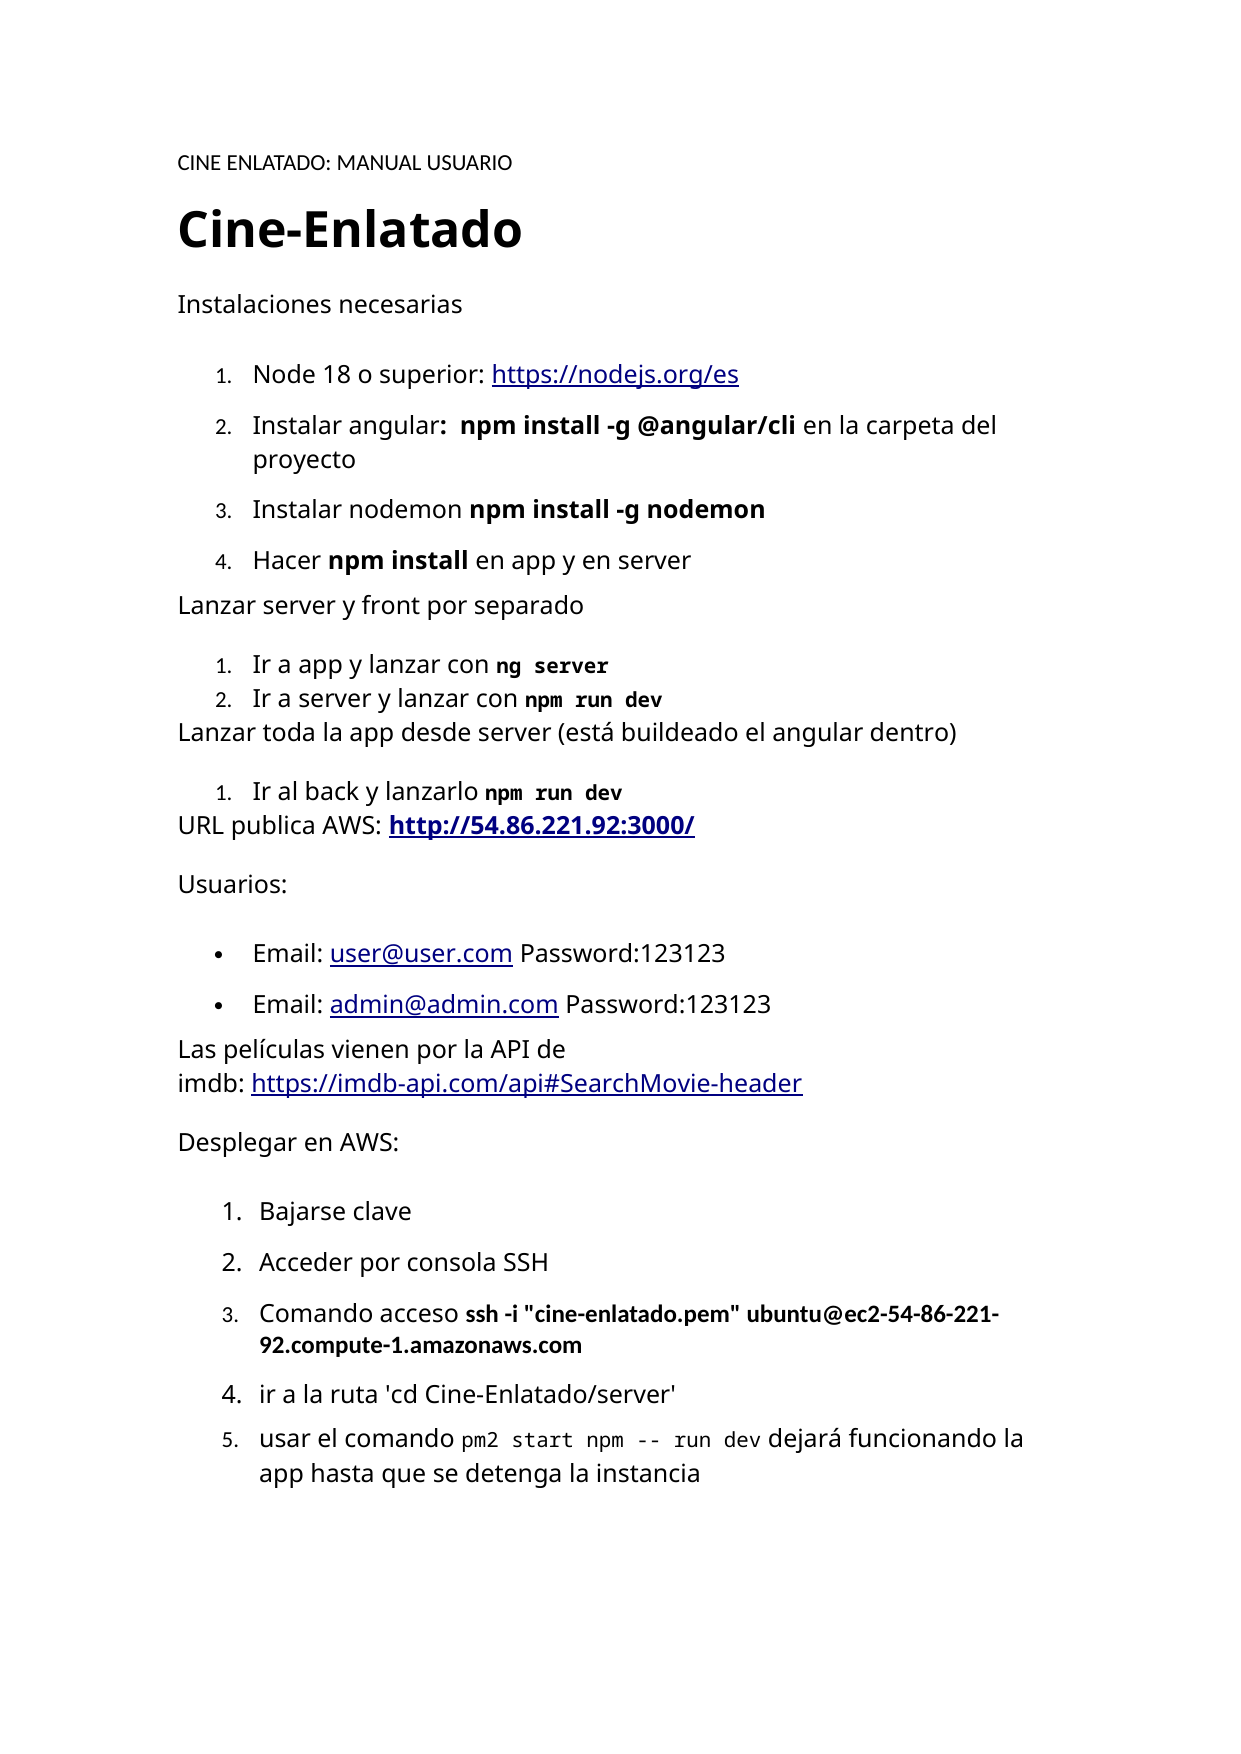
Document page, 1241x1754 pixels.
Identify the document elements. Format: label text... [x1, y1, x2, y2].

list Bajarse clave [221, 1194, 1063, 1228]
list Instalar nodemon npm install -g nodemon [215, 492, 1063, 526]
list Ir a server y lanzar con npm run dev [215, 680, 1063, 714]
list Node 18 o superior: https://nodejs.org/es [215, 357, 1063, 391]
list Email: user@user.com Password:123123 [215, 936, 1063, 970]
text CINE ENLATADO: MANUAL USUARIO [177, 148, 1063, 176]
list Ir al back y lanzarlo npm run dev [215, 773, 1063, 808]
text Lanzar toda la app desde server (está buildeado el angular dentro) [177, 714, 1063, 748]
list Instalar angular: npm install -g @angular/cli en la carpeta del proyecto [215, 407, 1063, 475]
list Ir a app y lanzar con ng server [215, 646, 1063, 680]
subtitle Cine-Enlatado [177, 194, 1063, 262]
list ir a la ruta 'cd Cine-Enlatado/server' [221, 1377, 1063, 1411]
text Lanzar server y front por separado [177, 587, 1063, 621]
list usar el comando pm2 start npm -- run dev dejará funcionando la app hasta que se detenga la instancia [221, 1421, 1063, 1489]
text URL publica AWS: http://54.86.221.92:3000/ [177, 808, 1063, 842]
text Usuarios: [177, 867, 1063, 901]
list Email: admin@admin.com Password:123123 [215, 987, 1063, 1021]
list Hacer npm install en app y en server [215, 543, 1063, 577]
text Instalaciones necesarias [177, 287, 1063, 321]
text Desplegar en AWS: [177, 1124, 1063, 1158]
text Las películas vienen por la API de imdb: https://imdb-api.com/api#SearchMovie-header [177, 1031, 1063, 1099]
list Comando acceso ssh -i "cine-enlatado.pem" ubuntu@ec2-54-86-221-92.compute-1.amazonaws.com [221, 1295, 1063, 1360]
list Acceder por consola SSH [221, 1245, 1063, 1279]
